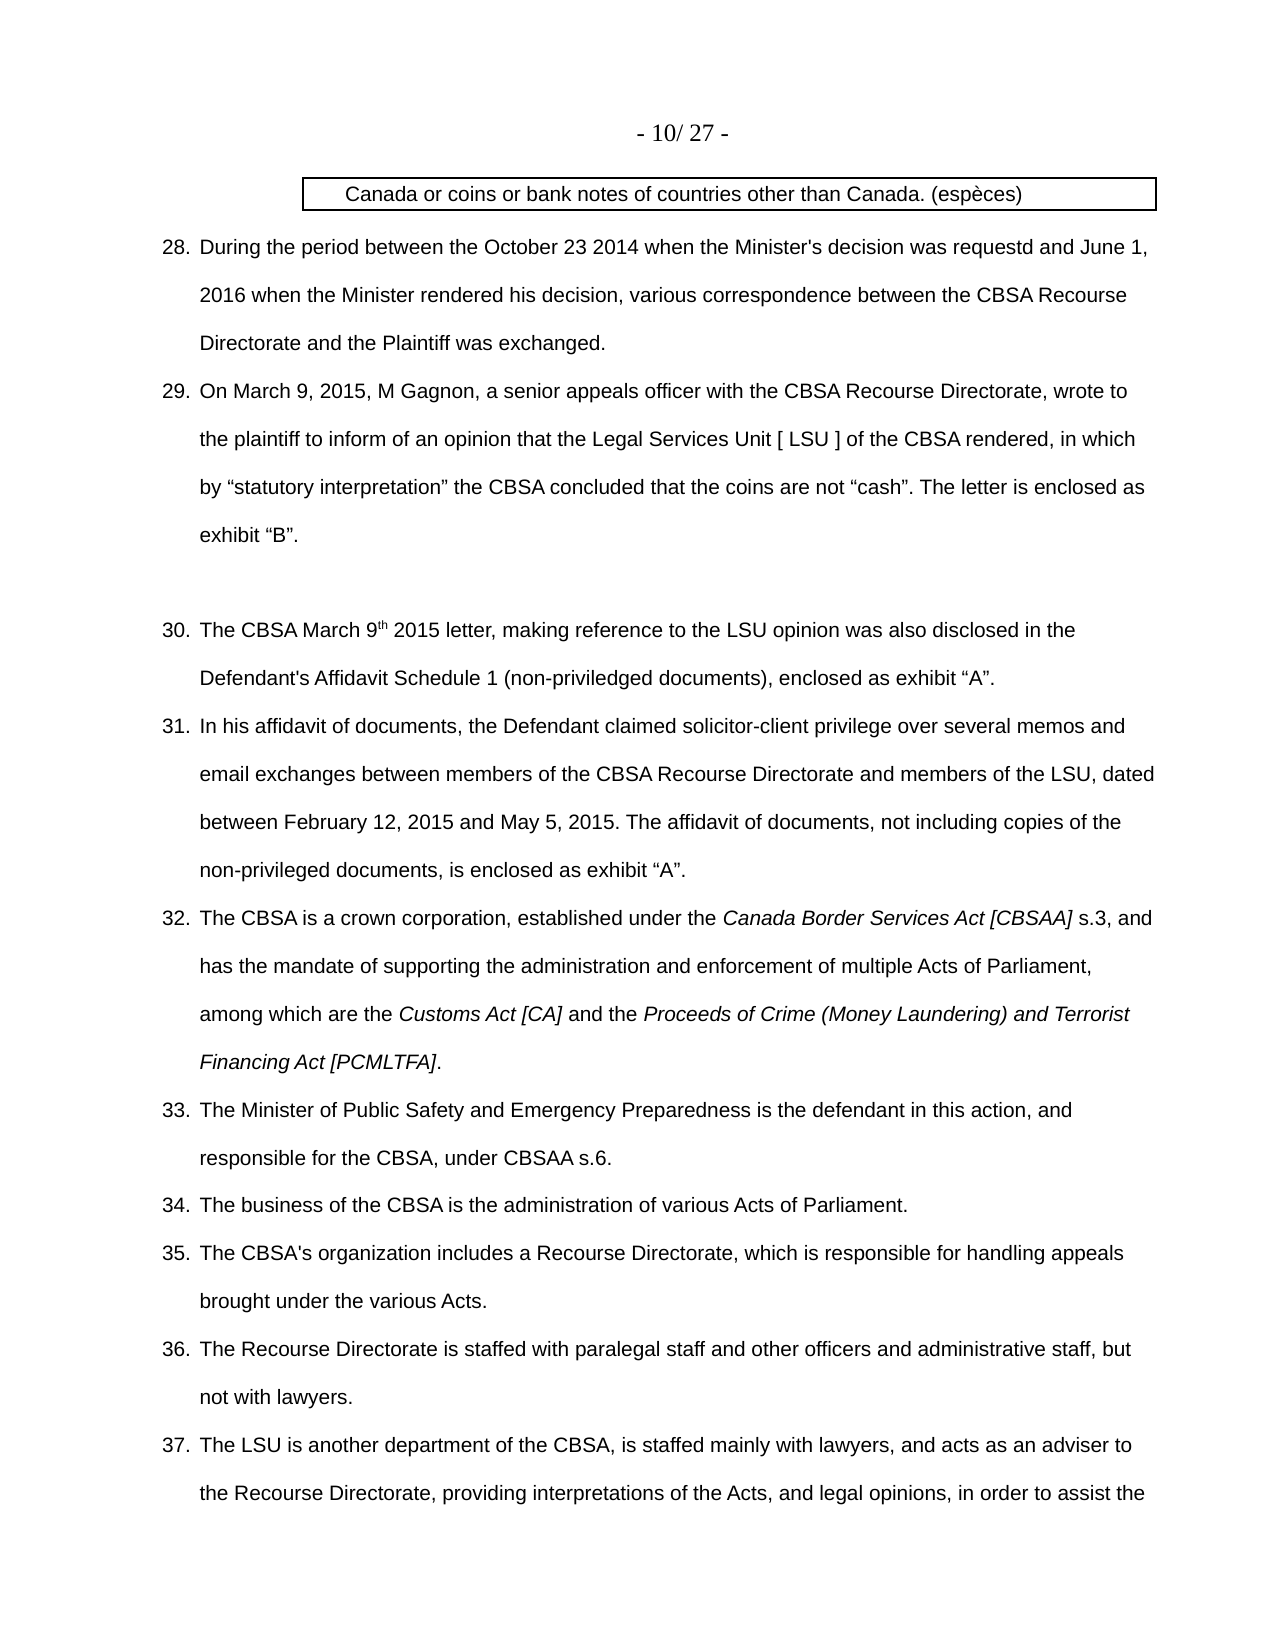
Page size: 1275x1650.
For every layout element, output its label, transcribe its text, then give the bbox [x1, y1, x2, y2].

subtitle The Recourse Directorate is staffed with paralegal staff and other officers and administrative staff, but not with lawyers. [162, 1337, 1157, 1409]
subtitle The business of the CBSA is the administration of various Acts of Parliament. [162, 1193, 1157, 1217]
subtitle The CBSA's organization includes a Recourse Directorate, which is responsible for handling appeals brought under the various Acts. [162, 1241, 1157, 1313]
subtitle The CBSA March 9th 2015 letter, making reference to the LSU opinion was also disclosed in the Defendant's Affidavit Schedule 1 (non-priviledged documents), enclosed as exhibit “A”. [162, 618, 1157, 690]
subtitle The CBSA is a crown corporation, established under the Canada Border Services Act [CBSAA] s.3, and has the mandate of supporting the administration and enforcement of multiple Acts of Parliament, among which are the Customs Act [CA] and the Proceeds of Crime (Money Laundering) and Terrorist Financing Act [PCMLTFA]. [162, 906, 1157, 1073]
subtitle On March 9, 2015, M Gagnon, a senior appeals officer with the CBSA Recourse Directorate, wrote to the plaintiff to inform of an opinion that the Legal Services Unit [ LSU ] of the CBSA rendered, in which by “statutory interpretation” the CBSA concluded that the coins are not “cash”. The letter is enclosed as exhibit “B”. [162, 379, 1157, 546]
subtitle The Minister of Public Safety and Emergency Preparedness is the defendant in this action, and responsible for the CBSA, under CBSAA s.6. [162, 1097, 1157, 1169]
subtitle The LSU is another department of the CBSA, is staffed mainly with lawyers, and acts as an adviser to the Recourse Directorate, providing interpretations of the Acts, and legal opinions, in order to assist the [162, 1433, 1157, 1505]
subtitle During the period between the October 23 2014 when the Minister's decision was requestd and June 1, 2016 when the Minister rendered his decision, various correspondence between the CBSA Recourse Directorate and the Plaintiff was exchanged. [162, 235, 1157, 355]
subtitle In his affidavit of documents, the Defendant claimed solicitor-client privilege over several memos and email exchanges between members of the CBSA Recourse Directorate and members of the LSU, dated between February 12, 2015 and May 5, 2015. The affidavit of documents, not including copies of the non-privileged documents, is enclosed as exhibit “A”. [162, 714, 1157, 882]
subtitle Canada or coins or bank notes of countries other than Canada. (espèces) [304, 179, 1155, 209]
